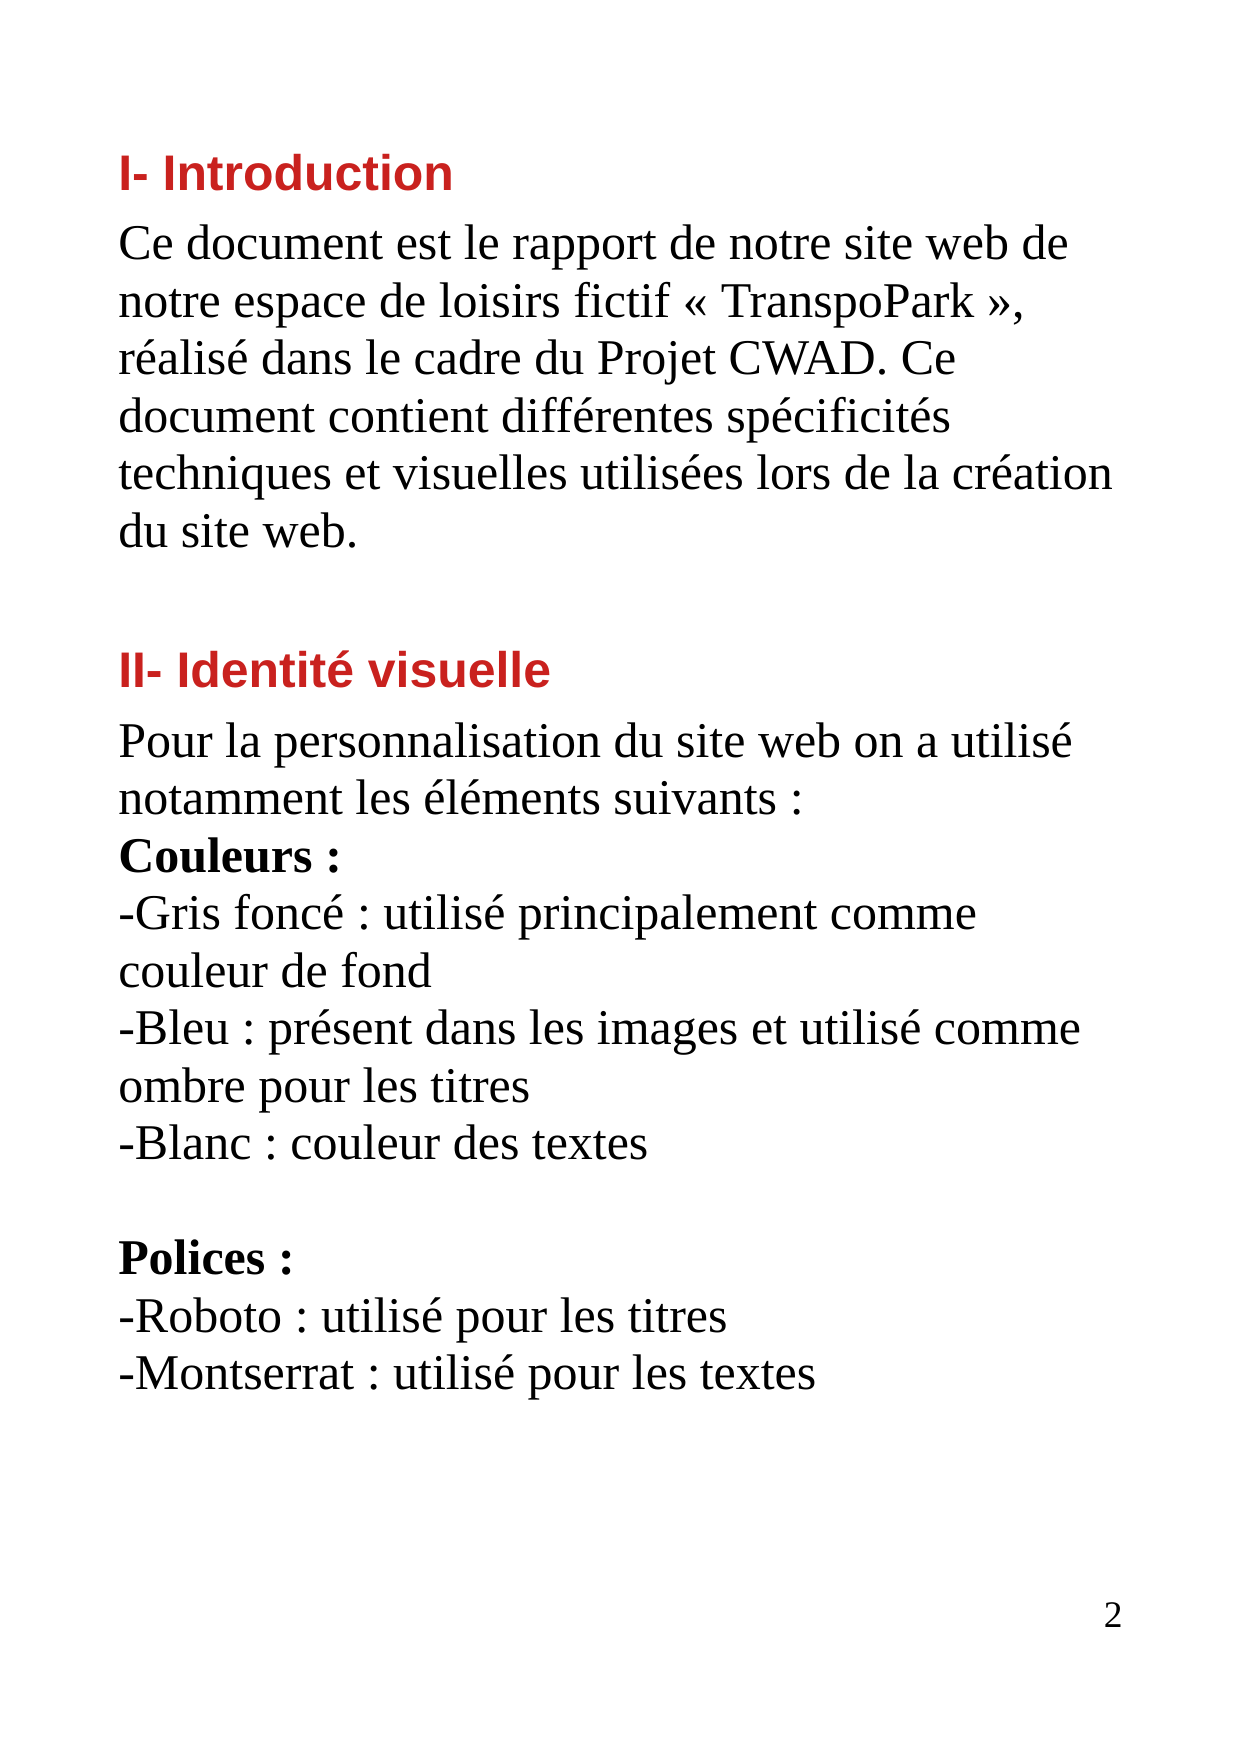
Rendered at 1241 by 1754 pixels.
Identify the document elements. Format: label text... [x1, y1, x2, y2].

text -Blanc : couleur des textes [118, 1113, 1122, 1171]
text Pour la personnalisation du site web on a utilisé notamment les éléments suivants : [118, 711, 1122, 826]
text -Bleu : présent dans les images et utilisé comme ombre pour les titres [118, 998, 1122, 1113]
text Couleurs : [118, 826, 1122, 883]
subtitle I- Introduction [118, 143, 1122, 201]
text -Montserrat : utilisé pour les textes [118, 1343, 1122, 1401]
subtitle II- Identité visuelle [118, 641, 1122, 698]
text -Gris foncé : utilisé principalement comme couleur de fond [118, 883, 1122, 998]
text Ce document est le rapport de notre site web de notre espace de loisirs fictif « TranspoPark », réalisé dans le cadre du Projet CWAD. Ce document contient différentes spécificités techniques et visuelles utilisées lors de la création du site web. [118, 213, 1122, 558]
text -Roboto : utilisé pour les titres [118, 1286, 1122, 1343]
text Polices : [118, 1228, 1122, 1286]
